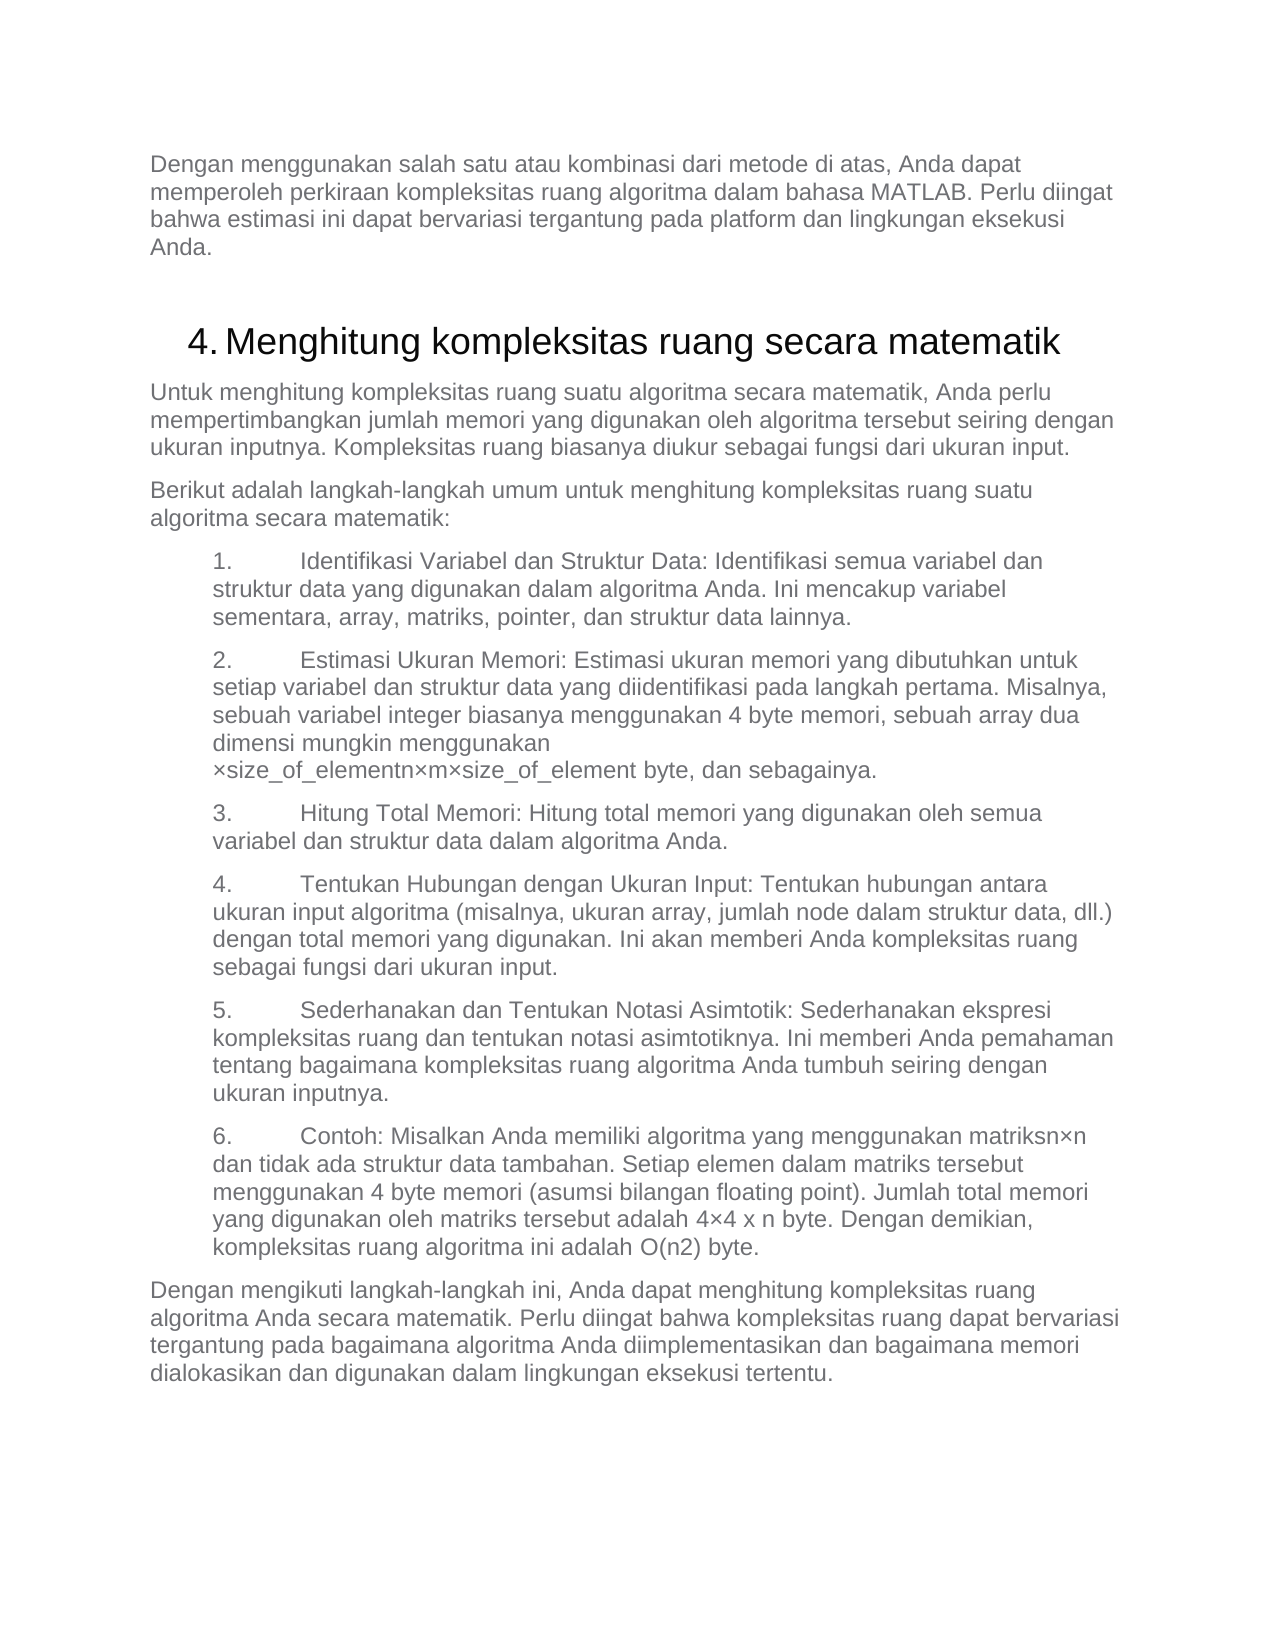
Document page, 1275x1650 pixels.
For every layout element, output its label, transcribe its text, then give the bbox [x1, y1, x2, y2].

list Identifikasi Variabel dan Struktur Data: Identifikasi semua variabel dan struktur data yang digunakan dalam algoritma Anda. Ini mencakup variabel sementara, array, matriks, pointer, dan struktur data lainnya. [212, 547, 1125, 630]
text Berikut adalah langkah-langkah umum untuk menghitung kompleksitas ruang suatu algoritma secara matematik: [150, 476, 1125, 532]
text Untuk menghitung kompleksitas ruang suatu algoritma secara matematik, Anda perlu mempertimbangkan jumlah memori yang digunakan oleh algoritma tersebut seiring dengan ukuran inputnya. Kompleksitas ruang biasanya diukur sebagai fungsi dari ukuran input. [150, 378, 1125, 461]
text Dengan mengikuti langkah-langkah ini, Anda dapat menghitung kompleksitas ruang algoritma Anda secara matematik. Perlu diingat bahwa kompleksitas ruang dapat bervariasi tergantung pada bagaimana algoritma Anda diimplementasikan dan bagaimana memori dialokasikan dan digunakan dalam lingkungan eksekusi tertentu. [150, 1276, 1125, 1386]
list Tentukan Hubungan dengan Ukuran Input: Tentukan hubungan antara ukuran input algoritma (misalnya, ukuran array, jumlah node dalam struktur data, dll.) dengan total memori yang digunakan. Ini akan memberi Anda kompleksitas ruang sebagai fungsi dari ukuran input. [212, 870, 1125, 981]
list Sederhanakan dan Tentukan Notasi Asimtotik: Sederhanakan ekspresi kompleksitas ruang dan tentukan notasi asimtotiknya. Ini memberi Anda pemahaman tentang bagaimana kompleksitas ruang algoritma Anda tumbuh seiring dengan ukuran inputnya. [212, 996, 1125, 1107]
text Dengan menggunakan salah satu atau kombinasi dari metode di atas, Anda dapat memperoleh perkiraan kompleksitas ruang algoritma dalam bahasa MATLAB. Perlu diingat bahwa estimasi ini dapat bervariasi tergantung pada platform dan lingkungan eksekusi Anda. [150, 150, 1125, 260]
list Menghitung kompleksitas ruang secara matematik [187, 319, 1125, 362]
list Contoh: Misalkan Anda memiliki algoritma yang menggunakan matriksn×n dan tidak ada struktur data tambahan. Setiap elemen dalam matriks tersebut menggunakan 4 byte memori (asumsi bilangan floating point). Jumlah total memori yang digunakan oleh matriks tersebut adalah 4×4 x n byte. Dengan demikian, kompleksitas ruang algoritma ini adalah O(n2) byte. [212, 1122, 1125, 1260]
list Hitung Total Memori: Hitung total memori yang digunakan oleh semua variabel dan struktur data dalam algoritma Anda. [212, 799, 1125, 854]
list Estimasi Ukuran Memori: Estimasi ukuran memori yang dibutuhkan untuk setiap variabel dan struktur data yang diidentifikasi pada langkah pertama. Misalnya, sebuah variabel integer biasanya menggunakan 4 byte memori, sebuah array dua dimensi mungkin menggunakan ×size_of_elementn×m×size_of_element byte, dan sebagainya. [212, 646, 1125, 784]
